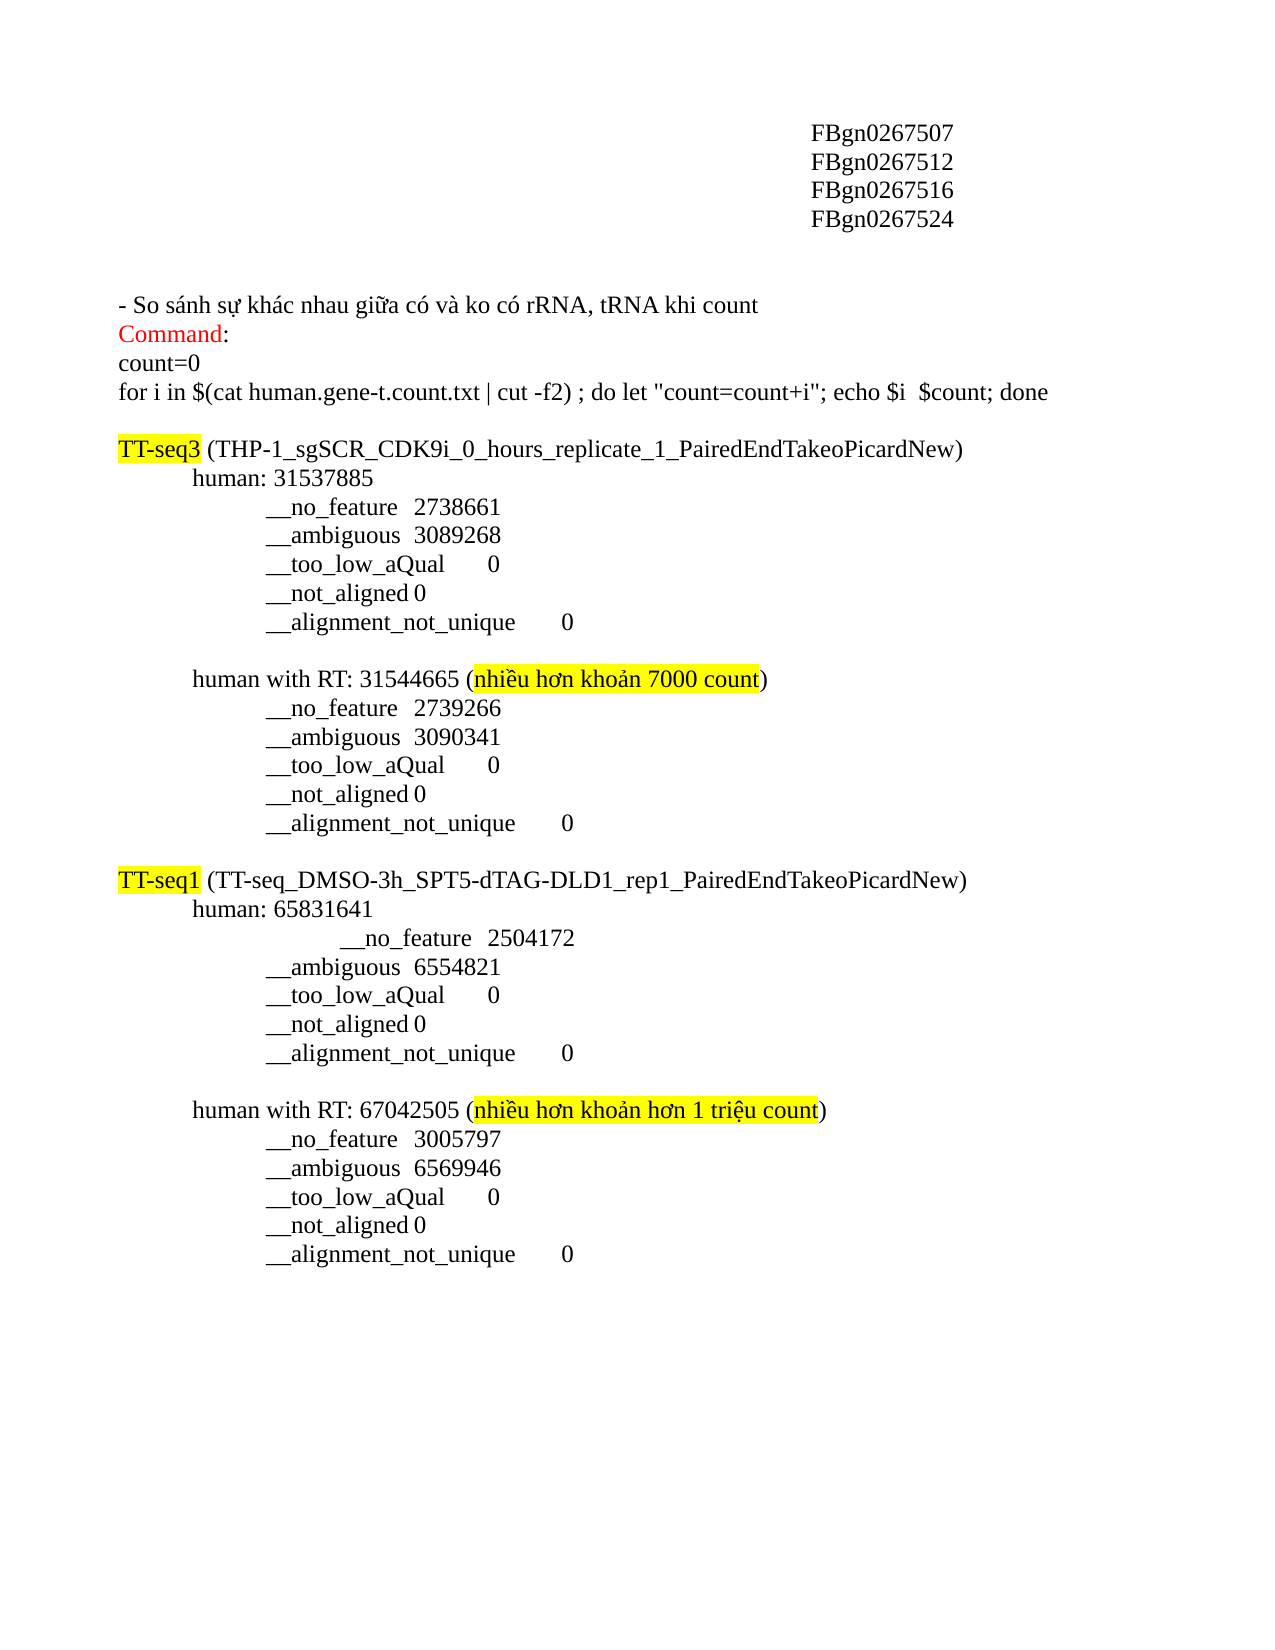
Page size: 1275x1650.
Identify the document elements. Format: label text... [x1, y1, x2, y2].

text - So sánh sự khác nhau giữa có và ko có rRNA, tRNA khi count [118, 291, 1157, 319]
text for i in $(cat human.gene-t.count.txt | cut -f2) ; do let "count=count+i"; echo $i $count; done [118, 377, 1157, 406]
text __not_aligned 0 [118, 779, 1157, 808]
text human with RT: 67042505 (nhiều hơn khoản hơn 1 triệu count) [118, 1096, 1157, 1124]
text __alignment_not_unique 0 [118, 1239, 1157, 1268]
text __no_feature 2739266 [118, 693, 1157, 722]
text __no_feature 2504172 [118, 923, 1157, 952]
text __no_feature 2738661 [118, 492, 1157, 521]
text human with RT: 31544665 (nhiều hơn khoản 7000 count) [118, 664, 1157, 693]
text __alignment_not_unique 0 [118, 808, 1157, 837]
text __alignment_not_unique 0 [118, 1038, 1157, 1067]
text __ambiguous 6569946 [118, 1153, 1157, 1182]
text TT-seq3 (THP-1_sgSCR_CDK9i_0_hours_replicate_1_PairedEndTakeoPicardNew) [118, 434, 1157, 463]
text __not_aligned 0 [118, 1009, 1157, 1038]
table_cell [464, 118, 811, 233]
text __too_low_aQual 0 [118, 981, 1157, 1009]
text __not_aligned 0 [118, 578, 1157, 607]
text __ambiguous 6554821 [118, 952, 1157, 981]
text __alignment_not_unique 0 [118, 607, 1157, 636]
text TT-seq1 (TT-seq_DMSO-3h_SPT5-dTAG-DLD1_rep1_PairedEndTakeoPicardNew) [118, 866, 1157, 894]
text __too_low_aQual 0 [118, 751, 1157, 779]
text __ambiguous 3089268 [118, 521, 1157, 549]
text __not_aligned 0 [118, 1211, 1157, 1239]
text human: 65831641 [118, 894, 1157, 923]
text __too_low_aQual 0 [118, 1182, 1157, 1211]
text __ambiguous 3090341 [118, 722, 1157, 751]
text __too_low_aQual 0 [118, 549, 1157, 578]
table_cell [118, 118, 464, 233]
text count=0 [118, 348, 1157, 377]
text Command: [118, 319, 1157, 348]
text __no_feature 3005797 [118, 1124, 1157, 1153]
text human: 31537885 [118, 463, 1157, 492]
table_cell FBgn0267507 FBgn0267512 FBgn0267516 FBgn0267524 [811, 118, 1157, 233]
